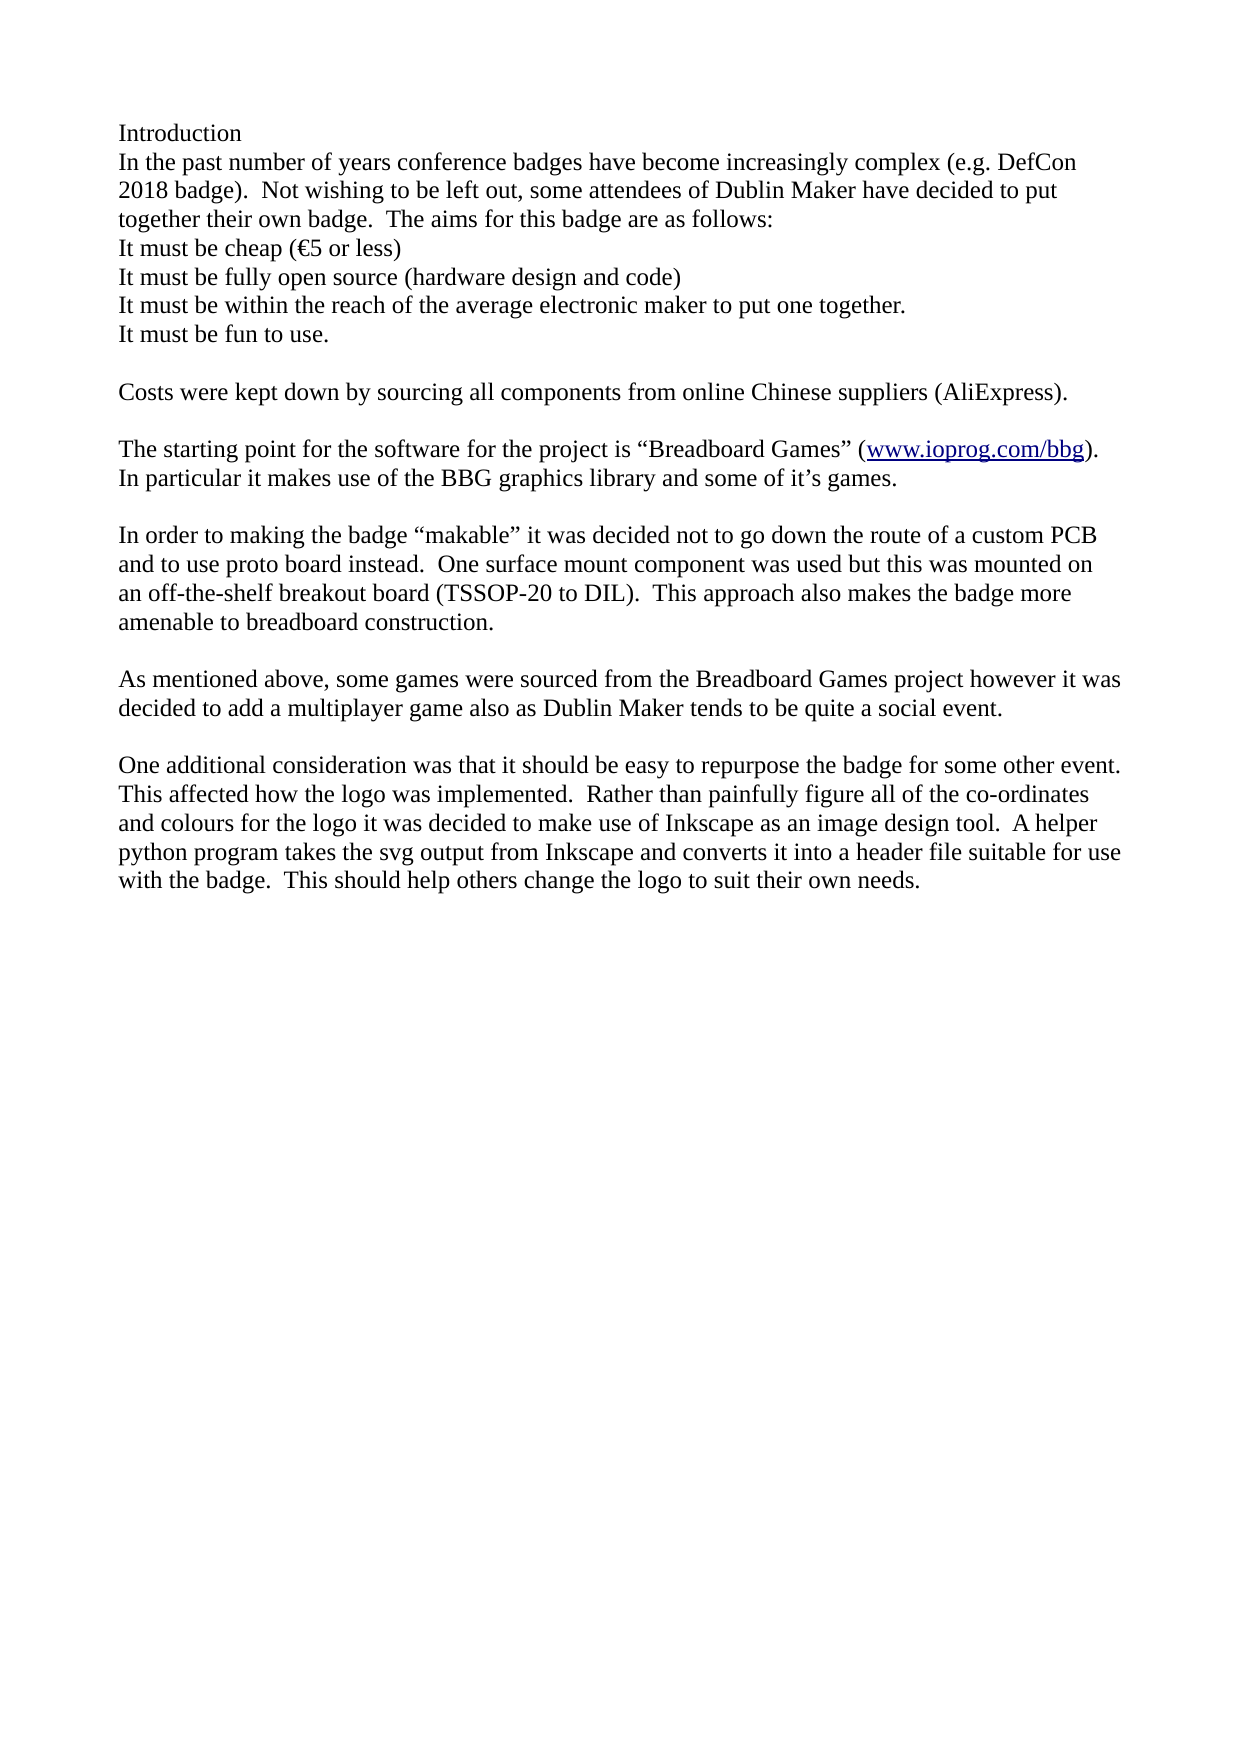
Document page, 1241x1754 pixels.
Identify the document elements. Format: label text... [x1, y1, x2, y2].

text It must be within the reach of the average electronic maker to put one together. [118, 291, 1122, 319]
text It must be fun to use. [118, 319, 1122, 348]
text It must be fully open source (hardware design and code) [118, 262, 1122, 291]
text One additional consideration was that it should be easy to repurpose the badge for some other event. This affected how the logo was implemented. Rather than painfully figure all of the co-ordinates and colours for the logo it was decided to make use of Inkscape as an image design tool. A helper python program takes the svg output from Inkscape and converts it into a header file suitable for use with the badge. This should help others change the logo to suit their own needs. [118, 751, 1122, 894]
text The starting point for the software for the project is “Breadboard Games” (www.ioprog.com/bbg). In particular it makes use of the BBG graphics library and some of it’s games. [118, 434, 1122, 492]
text As mentioned above, some games were sourced from the Breadboard Games project however it was decided to add a multiplayer game also as Dublin Maker tends to be quite a social event. [118, 664, 1122, 722]
text Introduction [118, 118, 1122, 147]
text In order to making the badge “makable” it was decided not to go down the route of a custom PCB and to use proto board instead. One surface mount component was used but this was mounted on an off-the-shelf breakout board (TSSOP-20 to DIL). This approach also makes the badge more amenable to breadboard construction. [118, 521, 1122, 636]
text In the past number of years conference badges have become increasingly complex (e.g. DefCon 2018 badge). Not wishing to be left out, some attendees of Dublin Maker have decided to put together their own badge. The aims for this badge are as follows: It must be cheap (€5 or less) [118, 147, 1122, 262]
text Costs were kept down by sourcing all components from online Chinese suppliers (AliExpress). [118, 377, 1122, 406]
